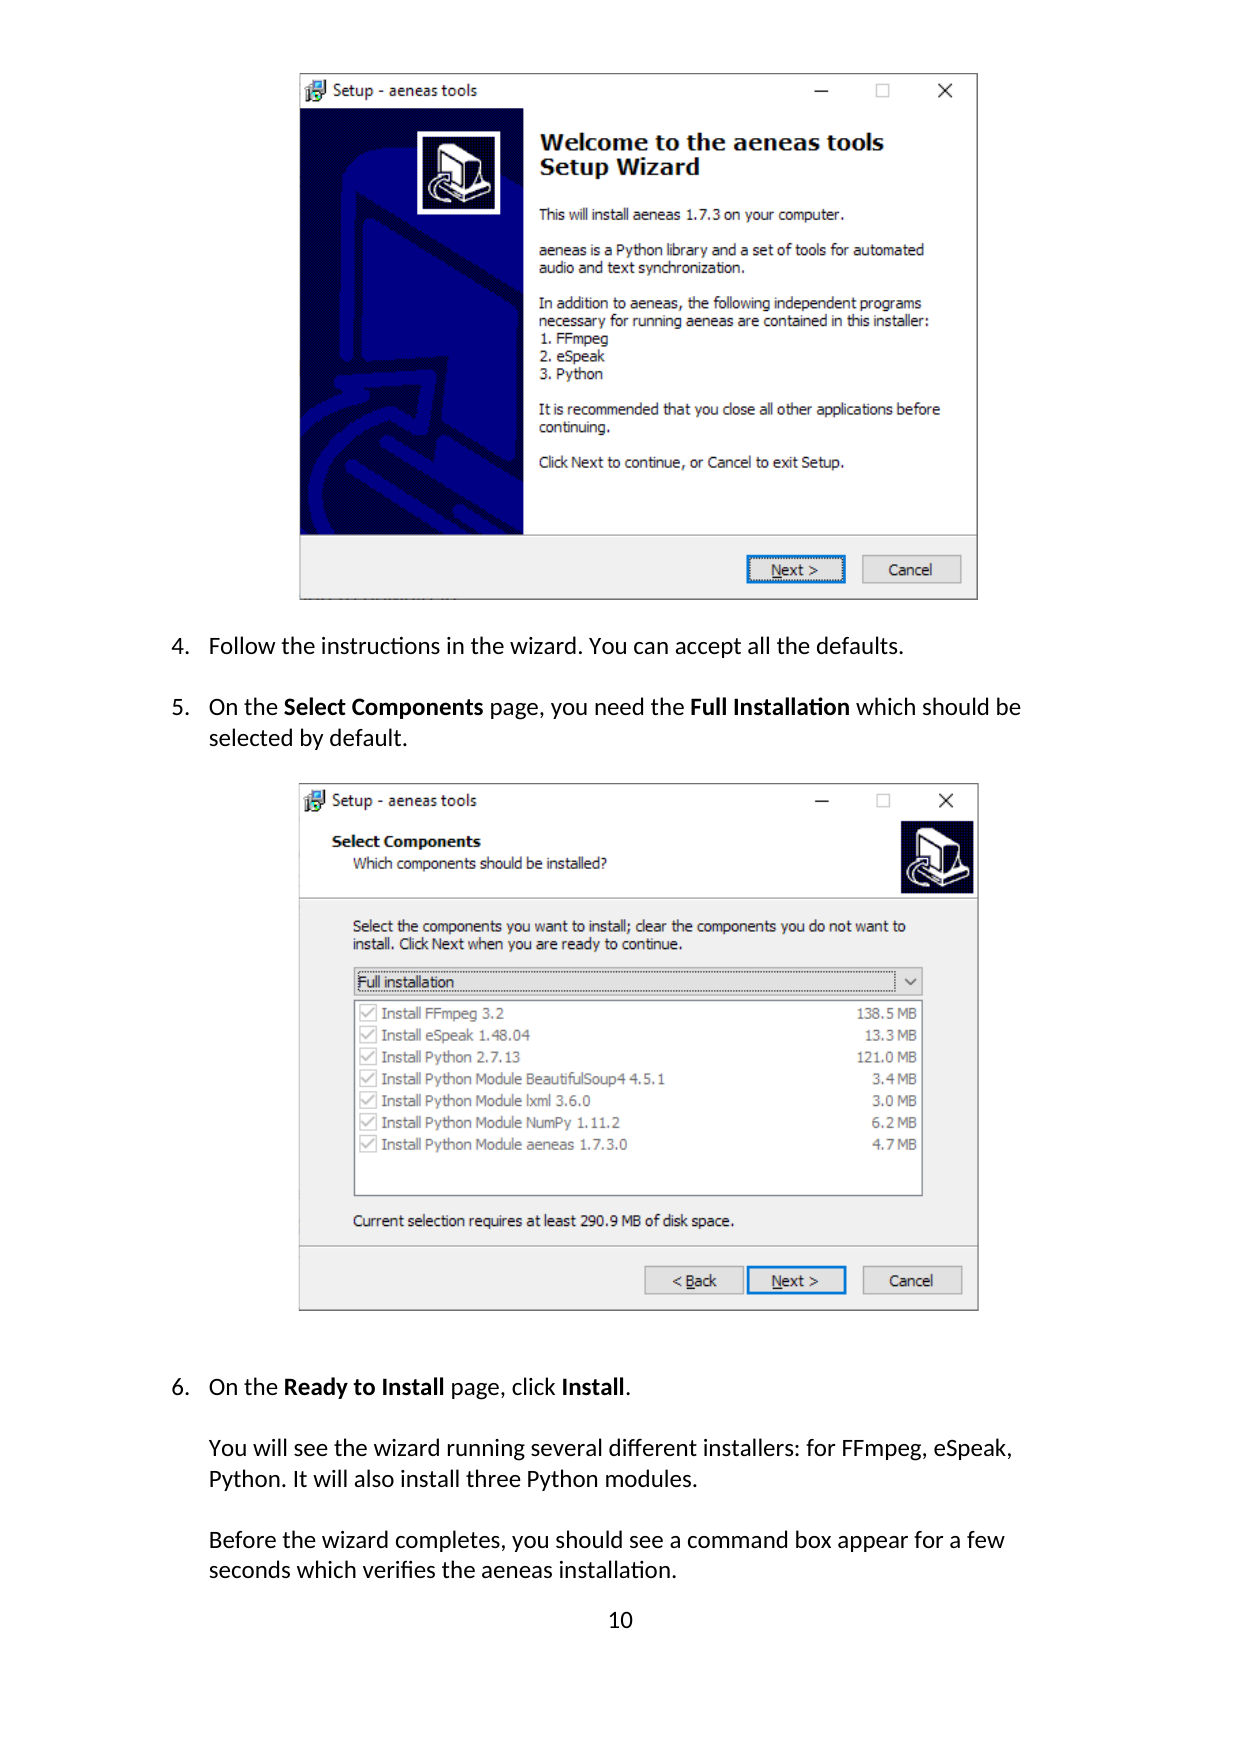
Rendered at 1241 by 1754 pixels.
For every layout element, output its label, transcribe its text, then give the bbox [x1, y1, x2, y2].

list On the Ready to Install page, click Install. [171, 1371, 1069, 1402]
list Follow the instructions in the wizard. You can accept all the defaults. [171, 631, 1069, 661]
text Before the wizard completes, you should see a command box appear for a few seconds which verifies the aeneas installation. [209, 1524, 1069, 1585]
picture [298, 783, 979, 1311]
text You will see the wizard running several different installers: for FFmpeg, eSpeak, Python. It will also install three Python modules. [209, 1432, 1069, 1493]
picture [299, 73, 978, 600]
list On the Select Components page, you need the Full Installation which should be selected by default. [171, 692, 1069, 753]
